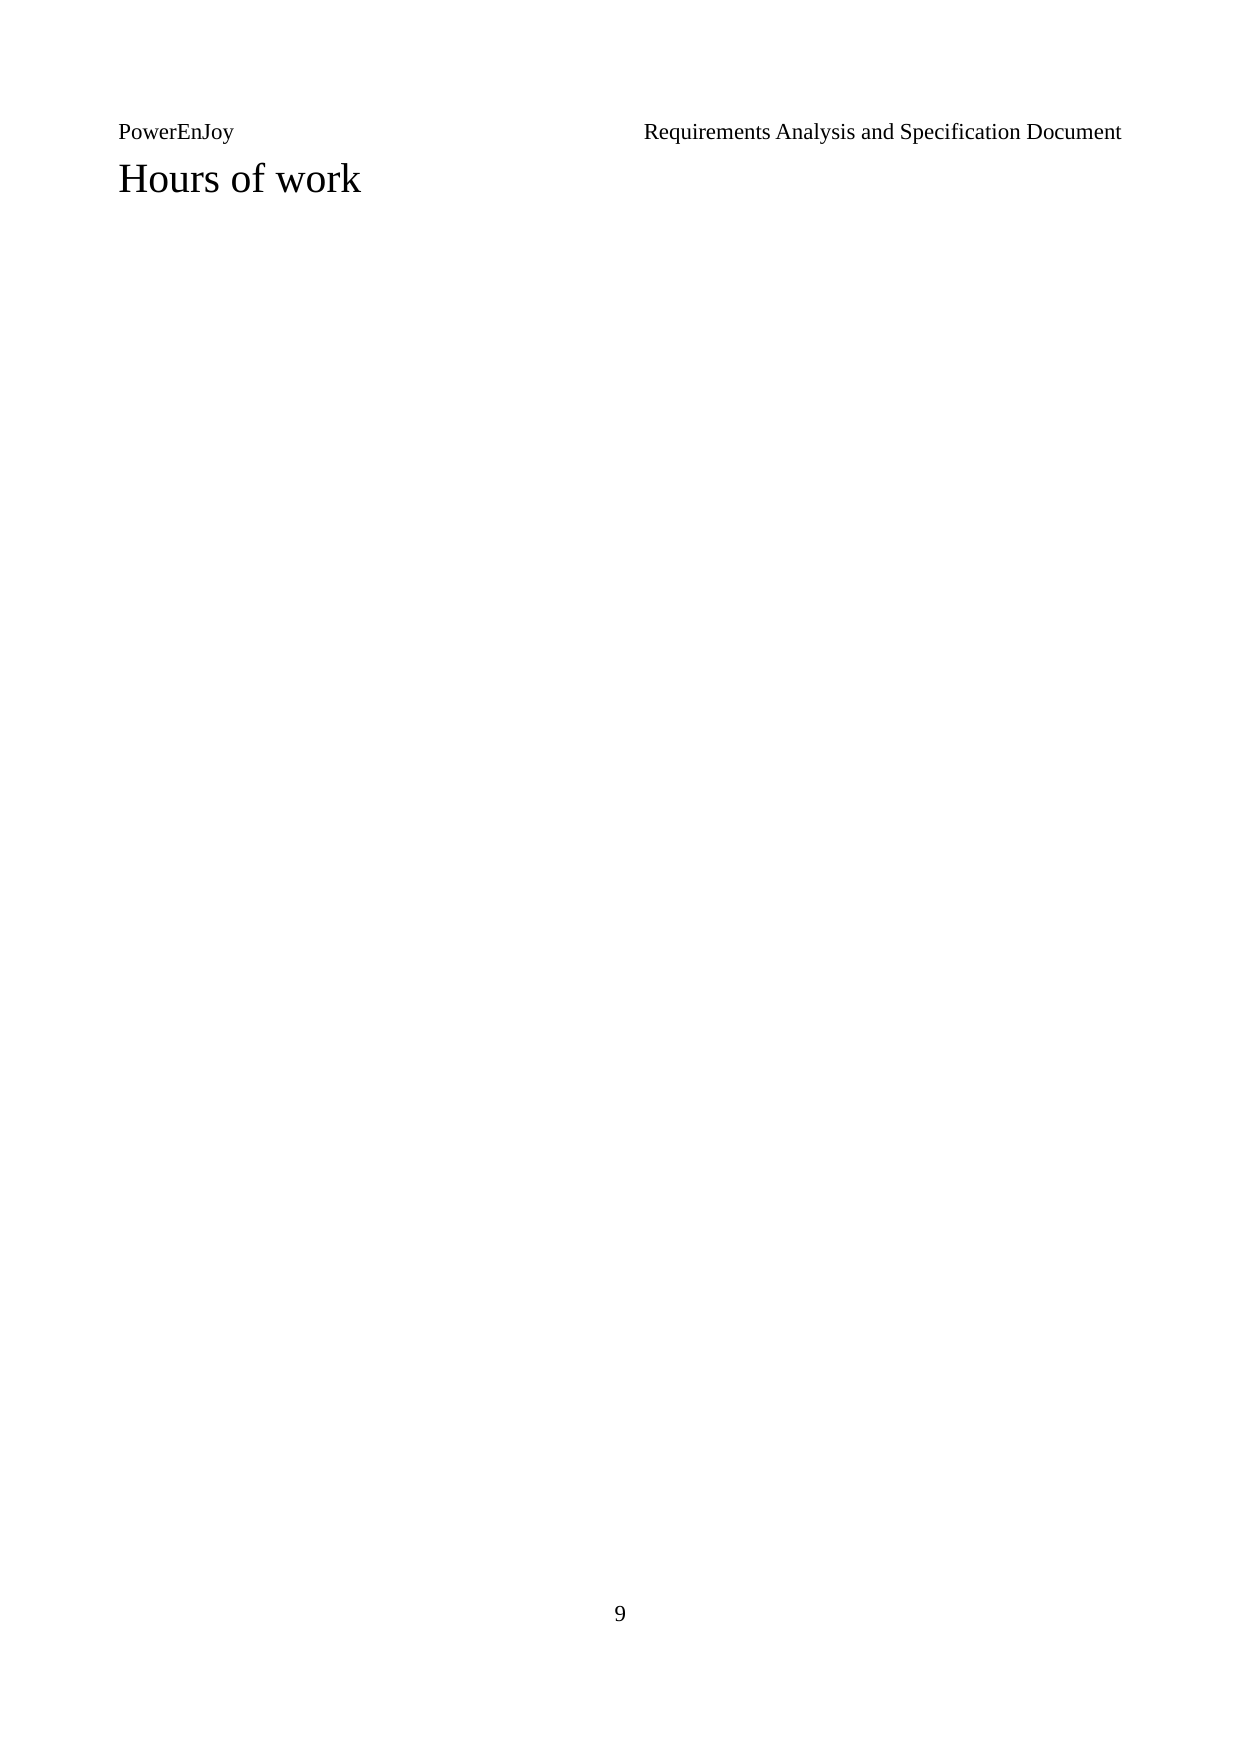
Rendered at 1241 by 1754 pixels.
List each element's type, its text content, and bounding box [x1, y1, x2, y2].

text Hours of work [118, 153, 1122, 201]
